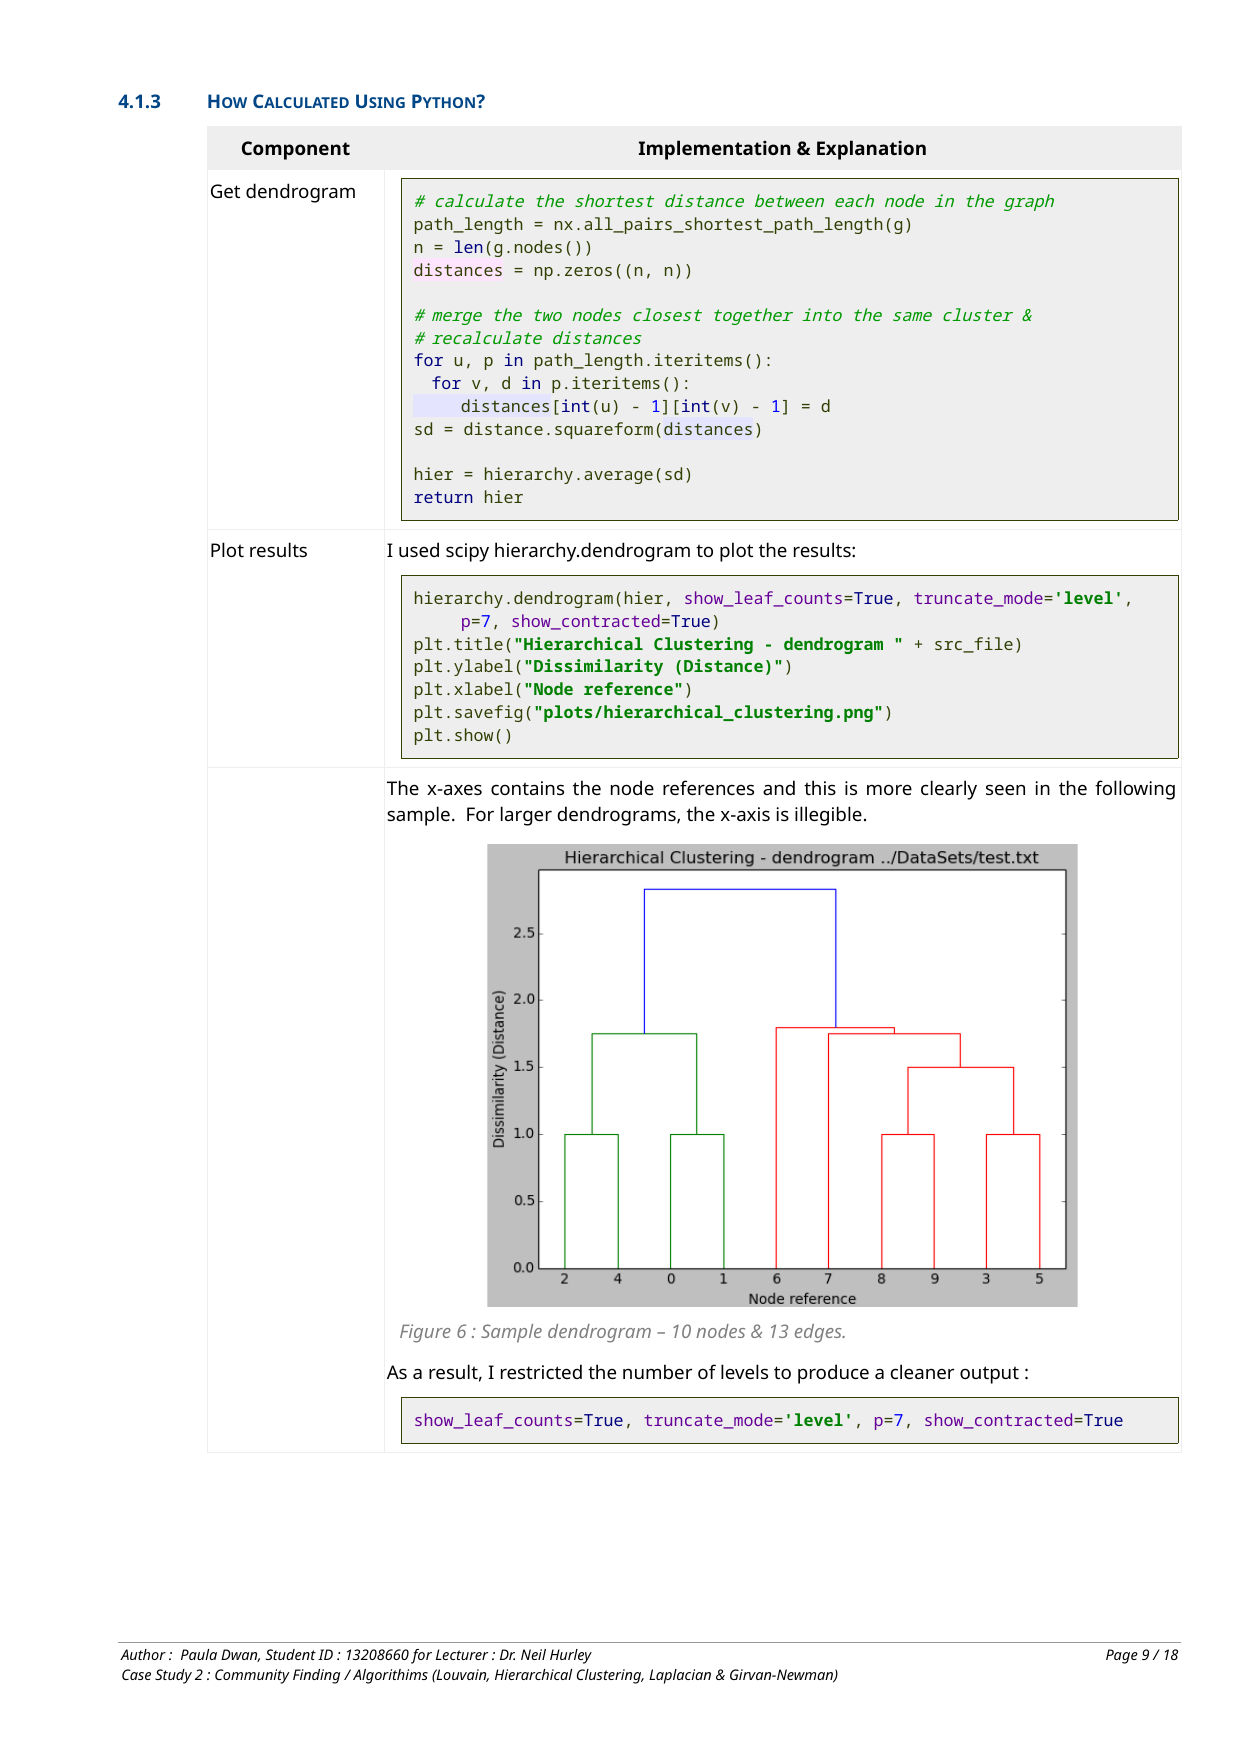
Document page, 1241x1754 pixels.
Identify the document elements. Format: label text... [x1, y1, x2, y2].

table_cell The x-axes contains the node references and this is more clearly seen in the following sample. For larger dendrograms, the x-axis is illegible. As a result, I restricted the number of levels to produce a cleaner output : show_leaf_counts=True, truncate_mode='level', p=7, show_contracted=True [385, 768, 1181, 1452]
table_cell Plot results [208, 530, 384, 767]
table_header Component [208, 127, 384, 169]
table_cell Get dendrogram [208, 170, 384, 529]
subtitle How Calculated Using Python? [118, 88, 1181, 114]
table_cell I used scipy hierarchy.dendrogram to plot the results: hierarchy.dendrogram(hier, show_leaf_counts=True, truncate_mode='level', p=7, show_contracted=True) plt.title("Hierarchical Clustering - dendrogram " + src_file) plt.ylabel("Dissimilarity (Distance)") plt.xlabel("Node reference") plt.savefig("plots/hierarchical_clustering.png") plt.show() [385, 530, 1181, 767]
table_cell [208, 768, 384, 1452]
table_cell # calculate the shortest distance between each node in the graph path_length = nx.all_pairs_shortest_path_length(g) n = len(g.nodes()) distances = np.zeros((n, n)) # merge the two nodes closest together into the same cluster & # recalculate distances for u, p in path_length.iteritems(): for v, d in p.iteritems(): distances[int(u) - 1][int(v) - 1] = d sd = distance.squareform(distances) hier = hierarchy.average(sd) return hier [385, 170, 1181, 529]
table_header Implementation & Explanation [385, 127, 1181, 169]
picture [487, 844, 1078, 1307]
